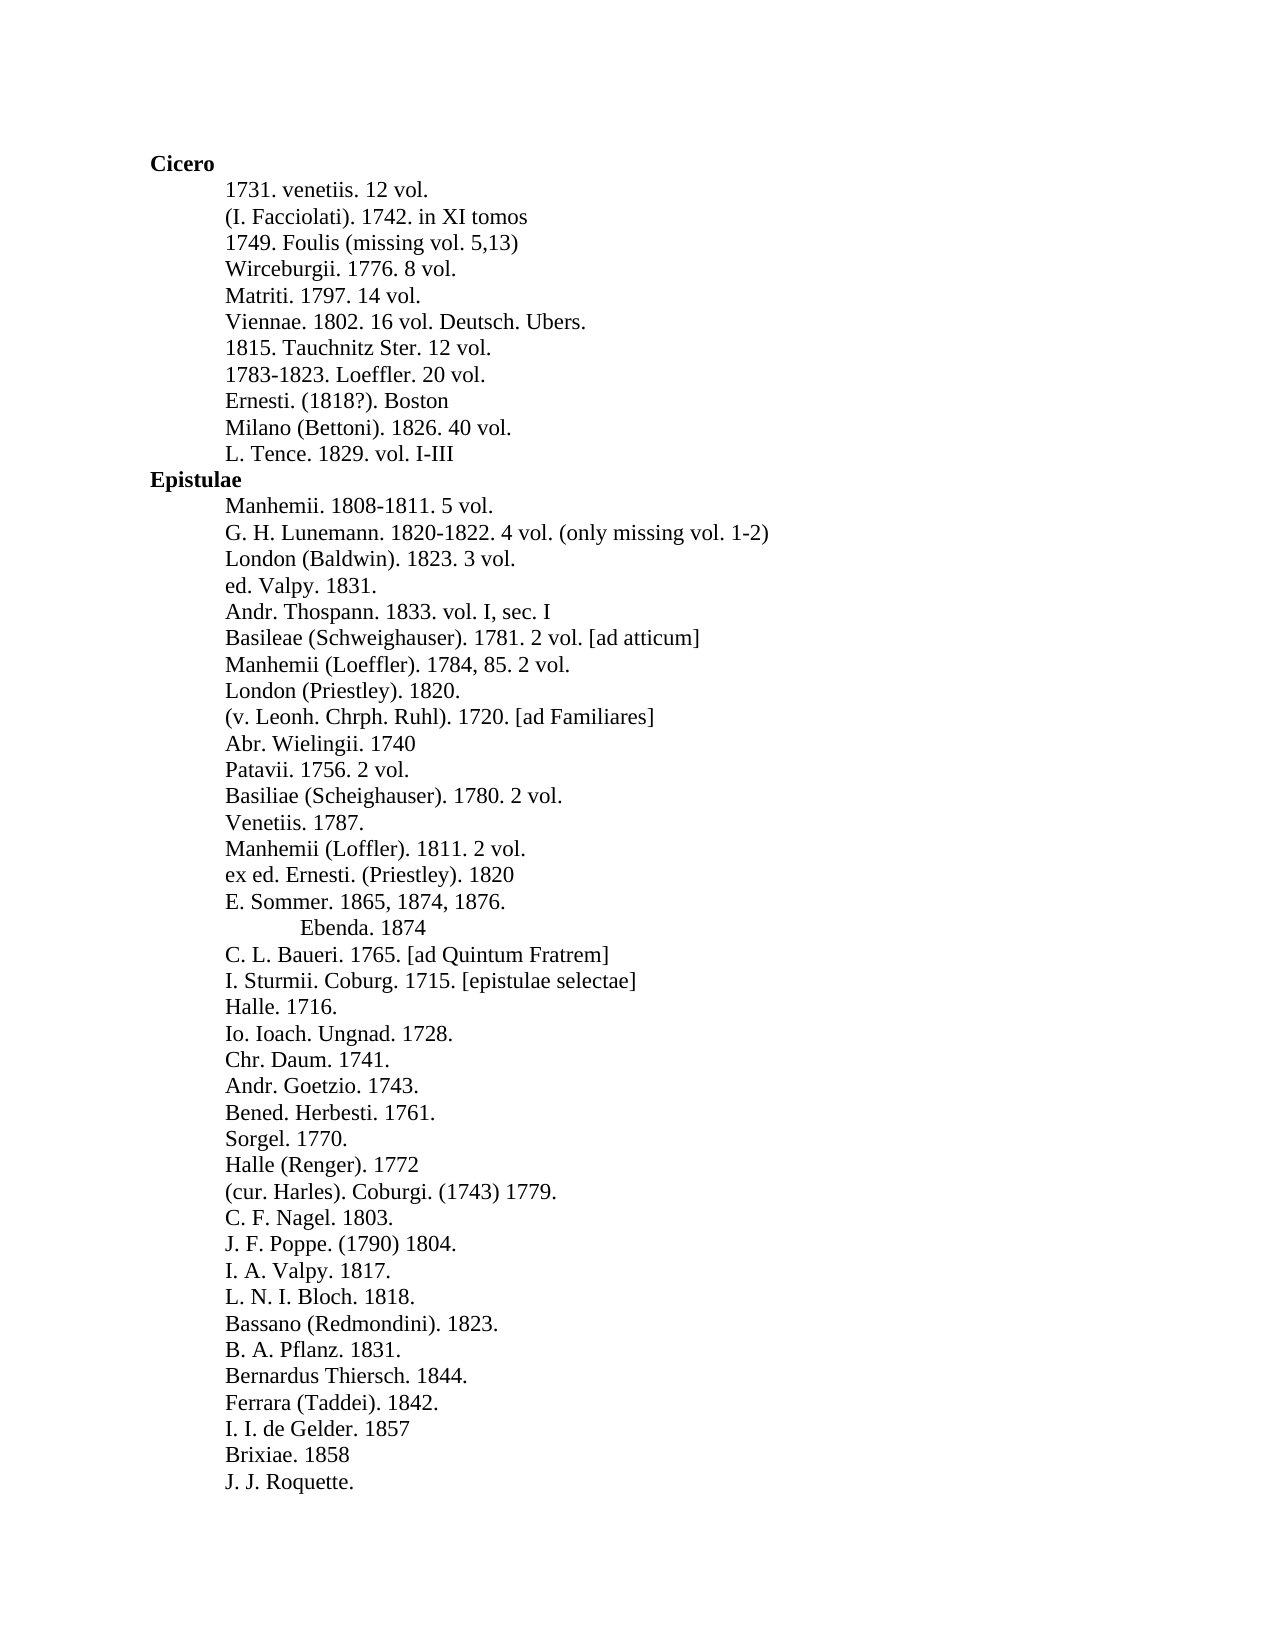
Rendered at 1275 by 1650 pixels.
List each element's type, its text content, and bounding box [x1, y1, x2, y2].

text C. L. Baueri. 1765. [ad Quintum Fratrem] [225, 941, 1125, 967]
text 1749. Foulis (missing vol. 5,13) [150, 229, 1125, 255]
text Andr. Thospann. 1833. vol. I, sec. I [225, 598, 1125, 624]
text Abr. Wielingii. 1740 [225, 730, 1125, 756]
text 1783-1823. Loeffler. 20 vol. [225, 361, 1125, 387]
text C. F. Nagel. 1803. [225, 1204, 1125, 1231]
text Chr. Daum. 1741. [225, 1046, 1125, 1072]
text Bened. Herbesti. 1761. [225, 1099, 1125, 1125]
text Venetiis. 1787. [225, 809, 1125, 835]
text Bernardus Thiersch. 1844. [225, 1362, 1125, 1389]
text Manhemii. 1808-1811. 5 vol. [225, 493, 1125, 519]
text 1731. venetiis. 12 vol. [150, 176, 1125, 203]
text Patavii. 1756. 2 vol. [225, 756, 1125, 782]
text I. A. Valpy. 1817. [225, 1257, 1125, 1283]
text J. F. Poppe. (1790) 1804. [225, 1231, 1125, 1257]
text L. N. I. Bloch. 1818. [225, 1283, 1125, 1309]
text (v. Leonh. Chrph. Ruhl). 1720. [ad Familiares] [225, 703, 1125, 730]
text (I. Facciolati). 1742. in XI tomos [150, 203, 1125, 229]
text Basileae (Schweighauser). 1781. 2 vol. [ad atticum] [225, 624, 1125, 651]
text ex ed. Ernesti. (Priestley). 1820 [225, 862, 1125, 888]
text Manhemii (Loeffler). 1784, 85. 2 vol. [225, 651, 1125, 677]
text Manhemii (Loffler). 1811. 2 vol. [225, 835, 1125, 862]
text J. J. Roquette. [225, 1468, 1125, 1494]
text Andr. Goetzio. 1743. [225, 1072, 1125, 1099]
text Halle (Renger). 1772 [225, 1151, 1125, 1178]
text L. Tence. 1829. vol. I-III [225, 440, 1125, 466]
text Ernesti. (1818?). Boston [225, 387, 1125, 413]
text London (Priestley). 1820. [225, 677, 1125, 703]
text Ferrara (Taddei). 1842. [225, 1389, 1125, 1415]
text Io. Ioach. Ungnad. 1728. [225, 1020, 1125, 1046]
text Milano (Bettoni). 1826. 40 vol. [225, 413, 1125, 440]
text Matriti. 1797. 14 vol. [225, 282, 1125, 308]
text I. Sturmii. Coburg. 1715. [epistulae selectae] [225, 967, 1125, 993]
subtitle Cicero [150, 150, 1125, 176]
text Ebenda. 1874 [225, 914, 1125, 941]
text B. A. Pflanz. 1831. [225, 1336, 1125, 1362]
text I. I. de Gelder. 1857 [225, 1415, 1125, 1441]
text Brixiae. 1858 [225, 1441, 1125, 1468]
text 1815. Tauchnitz Ster. 12 vol. [225, 334, 1125, 361]
text Halle. 1716. [225, 993, 1125, 1020]
text G. H. Lunemann. 1820-1822. 4 vol. (only missing vol. 1-2) [225, 519, 1125, 545]
text (cur. Harles). Coburgi. (1743) 1779. [225, 1178, 1125, 1204]
text Wirceburgii. 1776. 8 vol. [225, 255, 1125, 282]
text E. Sommer. 1865, 1874, 1876. [225, 888, 1125, 914]
text Epistulae [150, 466, 1125, 493]
text Basiliae (Scheighauser). 1780. 2 vol. [225, 782, 1125, 809]
text Sorgel. 1770. [225, 1125, 1125, 1151]
text London (Baldwin). 1823. 3 vol. [225, 545, 1125, 572]
text Bassano (Redmondini). 1823. [225, 1309, 1125, 1336]
text Viennae. 1802. 16 vol. Deutsch. Ubers. [225, 308, 1125, 334]
text ed. Valpy. 1831. [225, 572, 1125, 598]
